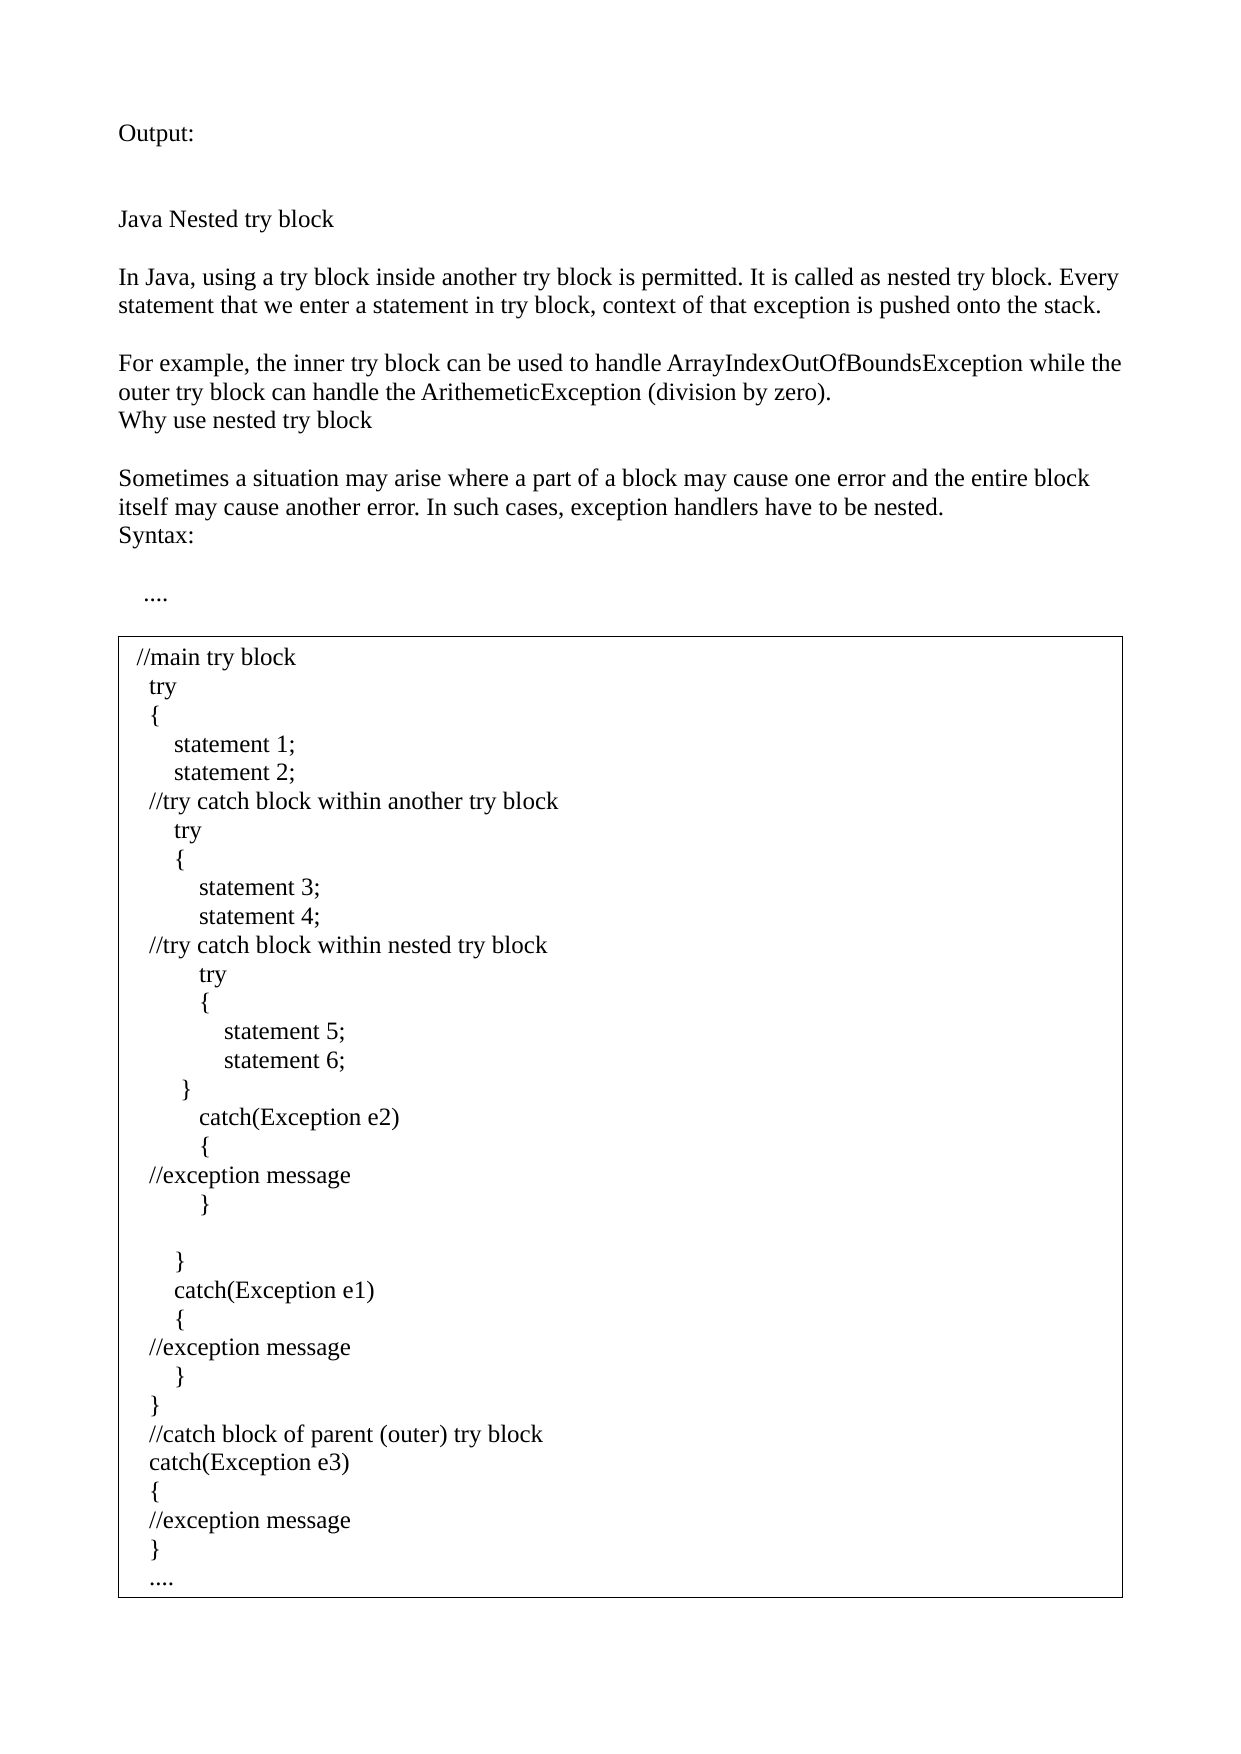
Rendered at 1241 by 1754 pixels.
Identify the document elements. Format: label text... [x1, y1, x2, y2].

text Output: [118, 118, 1122, 147]
text For example, the inner try block can be used to handle ArrayIndexOutOfBoundsException while the outer try block can handle the ArithemeticException (division by zero). [118, 348, 1122, 406]
text Syntax: [118, 521, 1122, 549]
text Why use nested try block [118, 406, 1122, 434]
text Java Nested try block [118, 204, 1122, 233]
text In Java, using a try block inside another try block is permitted. It is called as nested try block. Every statement that we enter a statement in try block, context of that exception is pushed onto the stack. [118, 262, 1122, 319]
table_header //main try block try { statement 1; statement 2; //try catch block within another try block try { statement 3; statement 4; //try catch block within nested try block try { statement 5; statement 6; } catch(Exception e2) { //exception message } } catch(Exception e1) { //exception message } } //catch block of parent (outer) try block catch(Exception e3) { //exception message } .... [119, 637, 1122, 1597]
text Sometimes a situation may arise where a part of a block may cause one error and the entire block itself may cause another error. In such cases, exception handlers have to be nested. [118, 463, 1122, 521]
text .... [118, 578, 1122, 607]
